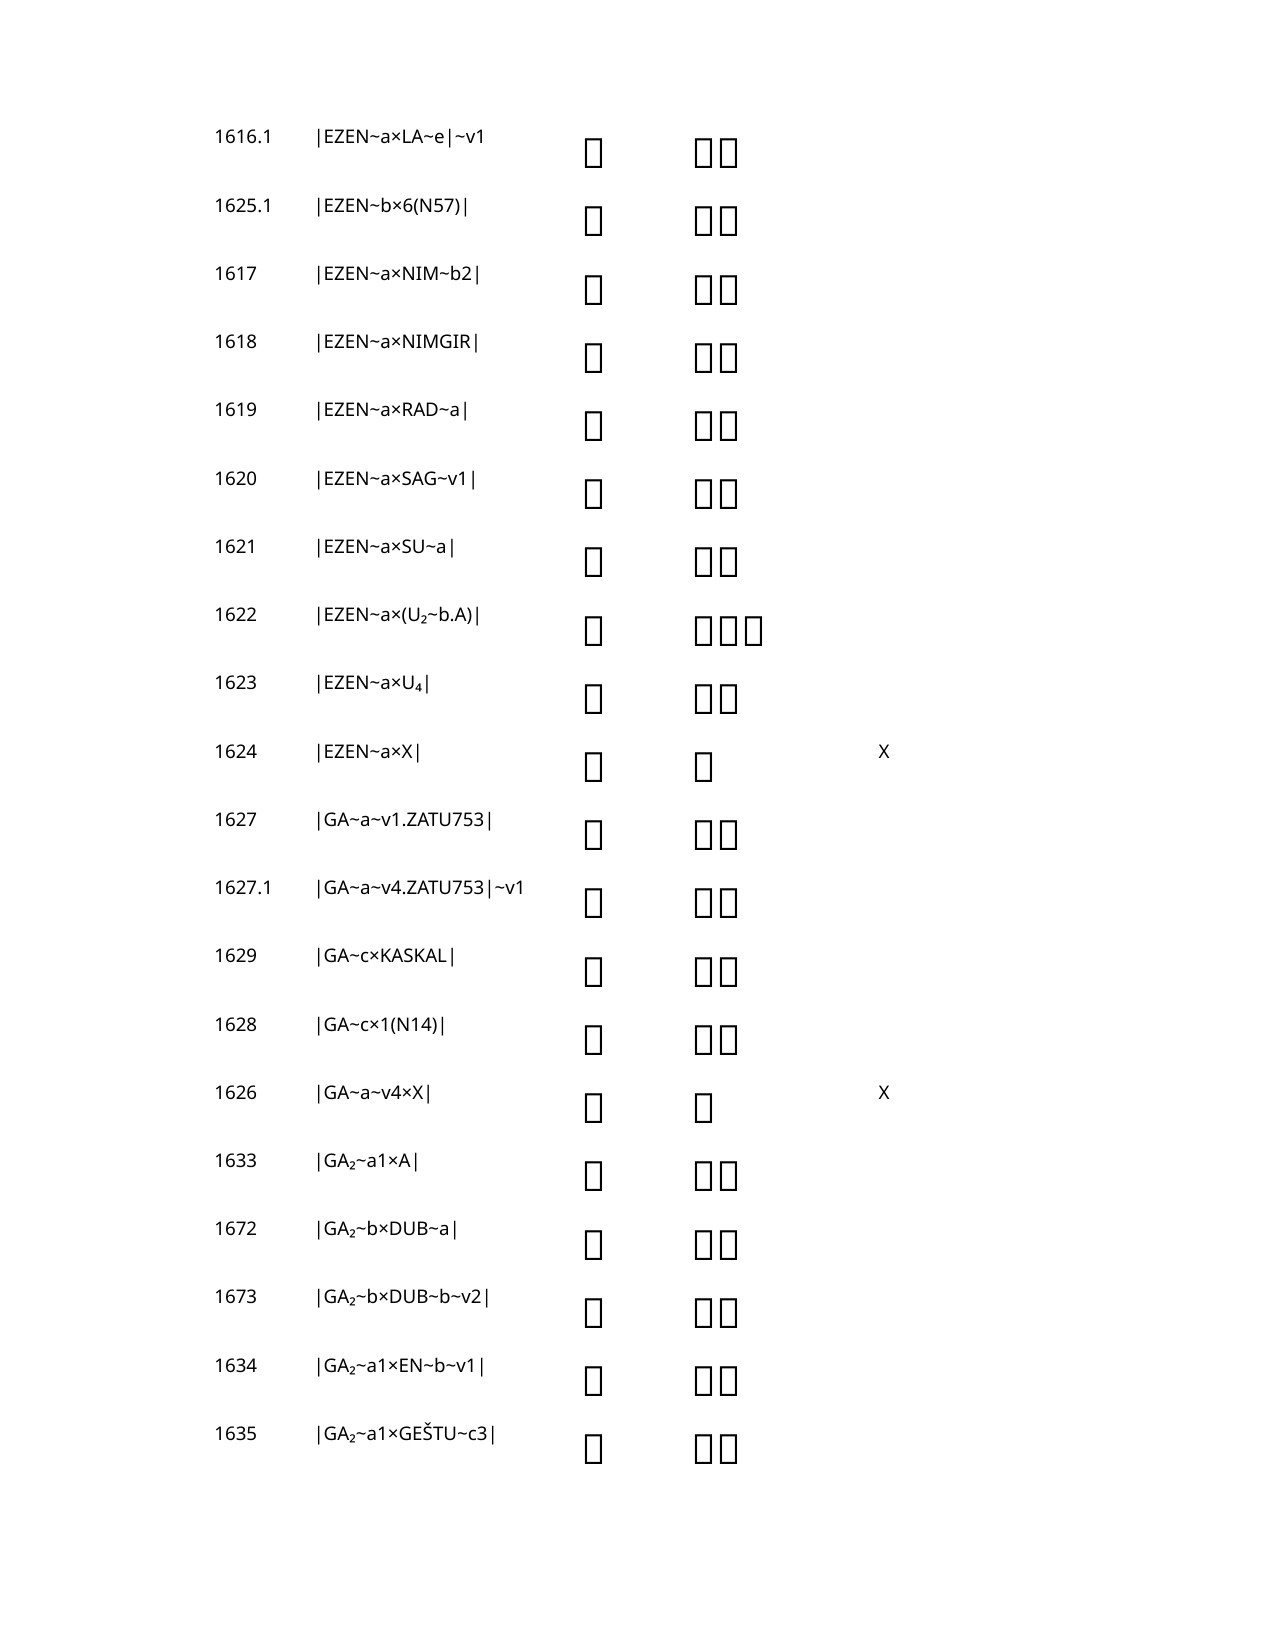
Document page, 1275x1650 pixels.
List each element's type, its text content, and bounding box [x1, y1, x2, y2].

table_cell 1616.1 [209, 118, 308, 186]
table_cell [873, 1005, 1067, 1073]
table_cell [873, 323, 1067, 391]
table_cell 𒟜𒠅 [686, 1415, 872, 1483]
table_cell 1625.1 [209, 186, 308, 254]
table_cell |GA~a~v4×X| [308, 1073, 576, 1142]
table_cell |GA₂~a1×EN~b~v1| [308, 1346, 576, 1414]
table_cell 𒟌𒨼 [686, 528, 872, 596]
table_cell 𒟌𒥫 [686, 255, 872, 323]
table_cell 𒳙 [576, 391, 686, 459]
table_cell 𒟠𒞍 [686, 1210, 872, 1278]
table_cell |EZEN~a×NIM~b2| [308, 255, 576, 323]
table_cell 𒟙𒮲 [686, 869, 872, 937]
table_cell [873, 664, 1067, 732]
table_cell 𒟖𒮲 [686, 800, 872, 869]
table_cell |EZEN~a×SAG~v1| [308, 459, 576, 527]
table_cell |EZEN~a×SU~a| [308, 528, 576, 596]
table_cell 𒳛 [576, 528, 686, 596]
table_cell [873, 1346, 1067, 1414]
table_cell 1627.1 [209, 869, 308, 937]
table_cell [873, 255, 1067, 323]
table_cell 1620 [209, 459, 308, 527]
table_cell |GA₂~b×DUB~b~v2| [308, 1278, 576, 1346]
table_cell [873, 118, 1067, 186]
table_cell 1619 [209, 391, 308, 459]
table_cell 𒟙 [686, 1073, 872, 1142]
table_cell |GA~c×1(N14)| [308, 1005, 576, 1073]
table_cell 𒴐 [576, 1210, 686, 1278]
table_cell 1627 [209, 800, 308, 869]
table_cell 1624 [209, 732, 308, 800]
table_cell 𒟌 [686, 732, 872, 800]
table_cell |EZEN~a×LA~e|~v1 [308, 118, 576, 186]
table_cell 𒳩 [576, 1142, 686, 1210]
table_cell |EZEN~a×U₄| [308, 664, 576, 732]
table_cell 𒟛𒖑 [686, 1005, 872, 1073]
table_cell 𒳗 [576, 255, 686, 323]
table_cell 𒟜𒛧 [686, 1142, 872, 1210]
table_cell 𒳥 [576, 937, 686, 1005]
table_cell 𒳠 [576, 186, 686, 254]
table_cell 𒳜 [576, 596, 686, 664]
table_cell 𒳢 [576, 800, 686, 869]
table_cell 𒳚 [576, 459, 686, 527]
table_cell 𒳡 [576, 1073, 686, 1142]
table_cell 1621 [209, 528, 308, 596]
table_cell [873, 1210, 1067, 1278]
table_cell |GA~a~v1.ZATU753| [308, 800, 576, 869]
table_cell 1633 [209, 1142, 308, 1210]
table_cell 1673 [209, 1278, 308, 1346]
table_cell 1635 [209, 1415, 308, 1483]
table_cell 𒳞 [576, 732, 686, 800]
table_cell [873, 459, 1067, 527]
table_cell [873, 1142, 1067, 1210]
table_cell 𒟠𒞐 [686, 1278, 872, 1346]
table_cell 𒳖 [576, 118, 686, 186]
table_cell 𒟌𒪋𒛧 [686, 596, 872, 664]
table_cell 𒟌𒥭 [686, 323, 872, 391]
table_cell X [873, 1073, 1067, 1142]
table_cell 1623 [209, 664, 308, 732]
table_cell 𒴑 [576, 1278, 686, 1346]
table_cell 𒟌𒦮 [686, 459, 872, 527]
table_cell |GA~c×KASKAL| [308, 937, 576, 1005]
table_cell [873, 869, 1067, 937]
table_cell 1672 [209, 1210, 308, 1278]
table_cell [873, 528, 1067, 596]
table_cell [873, 596, 1067, 664]
table_cell [873, 1415, 1067, 1483]
table_cell 1628 [209, 1005, 308, 1073]
table_cell 𒳪 [576, 1346, 686, 1414]
table_cell 𒟛𒢜 [686, 937, 872, 1005]
table_cell |GA~a~v4.ZATU753|~v1 [308, 869, 576, 937]
table_cell 𒳣 [576, 869, 686, 937]
table_cell [873, 1278, 1067, 1346]
table_cell 𒟌𒦟 [686, 391, 872, 459]
table_cell |GA₂~b×DUB~a| [308, 1210, 576, 1278]
table_cell [873, 800, 1067, 869]
table_cell |EZEN~a×X| [308, 732, 576, 800]
table_cell 𒳘 [576, 323, 686, 391]
table_cell |GA₂~a1×GEŠTU~c3| [308, 1415, 576, 1483]
table_cell 𒟌𒪏 [686, 664, 872, 732]
table_cell 𒟌𒣝 [686, 118, 872, 186]
table_cell |EZEN~a×NIMGIR| [308, 323, 576, 391]
table_cell [873, 186, 1067, 254]
table_cell 𒳝 [576, 664, 686, 732]
table_cell 𒟎𒚢 [686, 186, 872, 254]
table_cell |EZEN~a×(U₂~b.A)| [308, 596, 576, 664]
table_cell |GA₂~a1×A| [308, 1142, 576, 1210]
table_cell |EZEN~a×RAD~a| [308, 391, 576, 459]
table_cell 𒟜𒞶 [686, 1346, 872, 1414]
table_cell 𒳤 [576, 1005, 686, 1073]
table_cell [873, 937, 1067, 1005]
table_cell [873, 391, 1067, 459]
table_cell 1634 [209, 1346, 308, 1414]
table_cell 𒳫 [576, 1415, 686, 1483]
table_cell 1622 [209, 596, 308, 664]
table_cell 1626 [209, 1073, 308, 1142]
table_cell 1618 [209, 323, 308, 391]
table_cell |EZEN~b×6(N57)| [308, 186, 576, 254]
table_cell 1629 [209, 937, 308, 1005]
table_cell X [873, 732, 1067, 800]
table_cell 1617 [209, 255, 308, 323]
